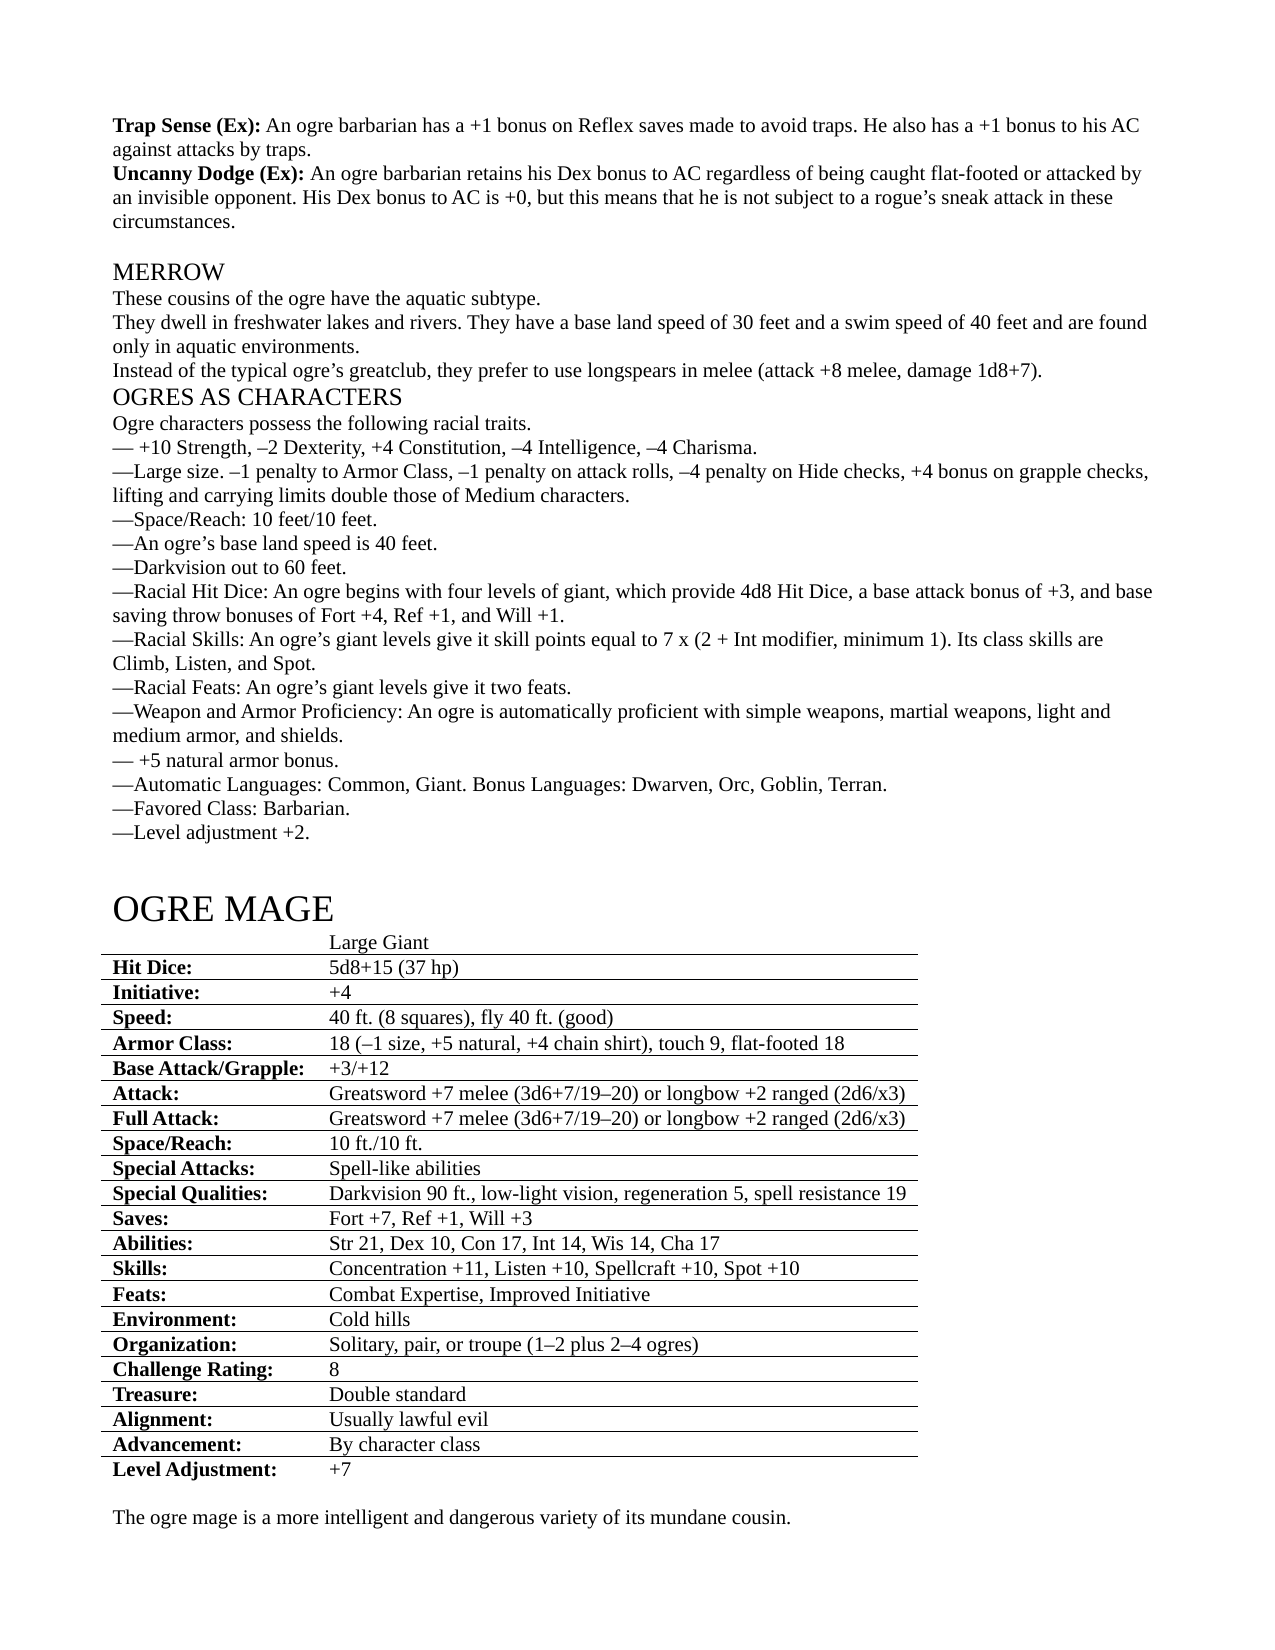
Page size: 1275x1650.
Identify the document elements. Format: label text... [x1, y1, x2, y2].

table_cell +4 [318, 980, 918, 1004]
text — +5 natural armor bonus. [112, 747, 1162, 772]
text These cousins of the ogre have the aquatic subtype. [112, 286, 1162, 310]
text Uncanny Dodge (Ex): An ogre barbarian retains his Dex bonus to AC regardless of being caught flat-footed or attacked by an invisible opponent. His Dex bonus to AC is +0, but this means that he is not subject to a rogue’s sneak attack in these circumstances. [112, 161, 1162, 233]
table_cell Greatsword +7 melee (3d6+7/19–20) or longbow +2 ranged (2d6/x3) [318, 1106, 918, 1130]
table_cell Alignment: [101, 1407, 318, 1431]
table_cell Advancement: [101, 1432, 318, 1456]
table_cell Special Qualities: [101, 1181, 318, 1205]
text —Darkvision out to 60 feet. [112, 555, 1162, 579]
text —Racial Feats: An ogre’s giant levels give it two feats. [112, 675, 1162, 699]
text —Weapon and Armor Proficiency: An ogre is automatically proficient with simple weapons, martial weapons, light and medium armor, and shields. [112, 699, 1162, 747]
table_cell Hit Dice: [101, 955, 318, 979]
table_header Large Giant [318, 930, 918, 954]
table_cell Space/Reach: [101, 1131, 318, 1155]
table_header [101, 930, 318, 954]
table_cell Darkvision 90 ft., low-light vision, regeneration 5, spell resistance 19 [318, 1181, 918, 1205]
table_cell Abilities: [101, 1231, 318, 1255]
table_cell Organization: [101, 1332, 318, 1356]
text —Racial Hit Dice: An ogre begins with four levels of giant, which provide 4d8 Hit Dice, a base attack bonus of +3, and base saving throw bonuses of Fort +4, Ref +1, and Will +1. [112, 579, 1162, 627]
table_cell Feats: [101, 1281, 318, 1306]
table_cell Skills: [101, 1256, 318, 1280]
text —An ogre’s base land speed is 40 feet. [112, 531, 1162, 555]
text MERROW [112, 257, 1162, 286]
text —Automatic Languages: Common, Giant. Bonus Languages: Dwarven, Orc, Goblin, Terran. [112, 772, 1162, 796]
table_cell 40 ft. (8 squares), fly 40 ft. (good) [318, 1005, 918, 1029]
text Instead of the typical ogre’s greatclub, they prefer to use longspears in melee (attack +8 melee, damage 1d8+7). [112, 358, 1162, 382]
text The ogre mage is a more intelligent and dangerous variety of its mundane cousin. [112, 1505, 1162, 1529]
table_cell Special Attacks: [101, 1156, 318, 1180]
text —Level adjustment +2. [112, 820, 1162, 844]
text —Racial Skills: An ogre’s giant levels give it skill points equal to 7 x (2 + Int modifier, minimum 1). Its class skills are Climb, Listen, and Spot. [112, 627, 1162, 675]
table_cell +3/+12 [318, 1056, 918, 1079]
table_cell Fort +7, Ref +1, Will +3 [318, 1206, 918, 1230]
table_cell Environment: [101, 1307, 318, 1331]
table_cell Attack: [101, 1081, 318, 1105]
table_cell Full Attack: [101, 1106, 318, 1130]
text OGRES AS CHARACTERS [112, 382, 1162, 411]
table_cell +7 [318, 1457, 918, 1481]
table_cell Spell-like abilities [318, 1156, 918, 1180]
table_cell Str 21, Dex 10, Con 17, Int 14, Wis 14, Cha 17 [318, 1231, 918, 1255]
text —Space/Reach: 10 feet/10 feet. [112, 507, 1162, 531]
table_cell 18 (–1 size, +5 natural, +4 chain shirt), touch 9, flat-footed 18 [318, 1030, 918, 1054]
table_cell 10 ft./10 ft. [318, 1131, 918, 1155]
table_cell Cold hills [318, 1307, 918, 1331]
text —Favored Class: Barbarian. [112, 796, 1162, 820]
table_cell Saves: [101, 1206, 318, 1230]
table_cell Initiative: [101, 980, 318, 1004]
table_cell Treasure: [101, 1382, 318, 1406]
text They dwell in freshwater lakes and rivers. They have a base land speed of 30 feet and a swim speed of 40 feet and are found only in aquatic environments. [112, 310, 1162, 358]
text OGRE MAGE [112, 887, 1162, 930]
table_cell Combat Expertise, Improved Initiative [318, 1281, 918, 1306]
table_cell Speed: [101, 1005, 318, 1029]
table_cell Base Attack/Grapple: [101, 1056, 318, 1079]
table_cell Level Adjustment: [101, 1457, 318, 1481]
table_cell By character class [318, 1432, 918, 1456]
table_cell Greatsword +7 melee (3d6+7/19–20) or longbow +2 ranged (2d6/x3) [318, 1081, 918, 1105]
table_cell Double standard [318, 1382, 918, 1406]
table_cell Concentration +11, Listen +10, Spellcraft +10, Spot +10 [318, 1256, 918, 1280]
table_cell Armor Class: [101, 1030, 318, 1054]
table_cell 8 [318, 1357, 918, 1381]
text Trap Sense (Ex): An ogre barbarian has a +1 bonus on Reflex saves made to avoid traps. He also has a +1 bonus to his AC against attacks by traps. [112, 112, 1162, 161]
table_cell 5d8+15 (37 hp) [318, 955, 918, 979]
text —Large size. –1 penalty to Armor Class, –1 penalty on attack rolls, –4 penalty on Hide checks, +4 bonus on grapple checks, lifting and carrying limits double those of Medium characters. [112, 459, 1162, 507]
table_cell Solitary, pair, or troupe (1–2 plus 2–4 ogres) [318, 1332, 918, 1356]
table_cell Challenge Rating: [101, 1357, 318, 1381]
text Ogre characters possess the following racial traits. [112, 411, 1162, 435]
table_cell Usually lawful evil [318, 1407, 918, 1431]
text — +10 Strength, –2 Dexterity, +4 Constitution, –4 Intelligence, –4 Charisma. [112, 435, 1162, 459]
